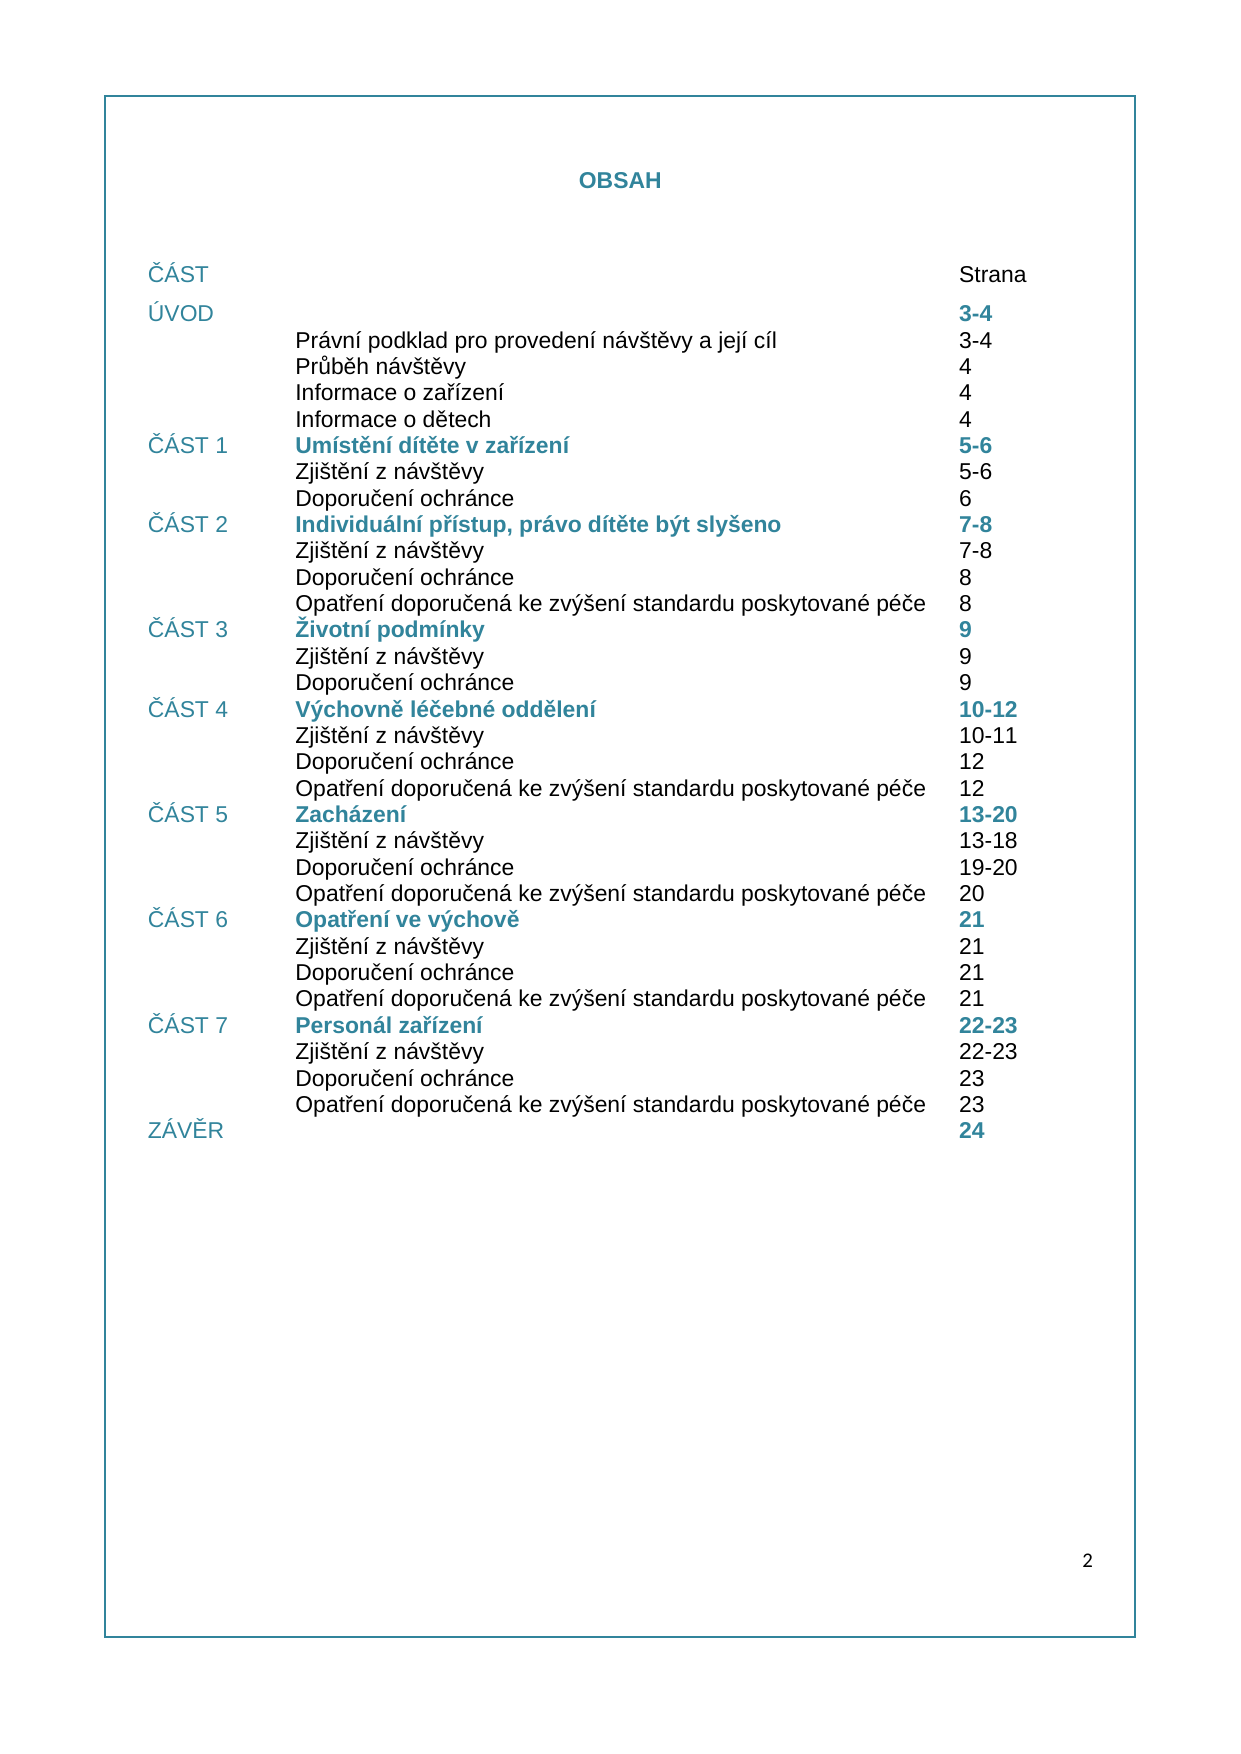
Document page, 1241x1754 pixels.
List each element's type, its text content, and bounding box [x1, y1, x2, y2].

text Informace o dětech 4 [148, 406, 1092, 432]
text Opatření doporučená ke zvýšení standardu poskytované péče 20 [148, 880, 1092, 906]
text Opatření doporučená ke zvýšení standardu poskytované péče 12 [148, 774, 1092, 801]
text ČÁST 7 Personál zařízení 22-23 [148, 1012, 1092, 1038]
text ČÁST 3 Životní podmínky 9 [148, 616, 1092, 643]
text ÚVOD 3-4 [148, 300, 1092, 327]
text Zjištění z návštěvy 13-18 [148, 827, 1092, 854]
text ČÁST 6 Opatření ve výchově 21 [148, 906, 1092, 933]
text Průběh návštěvy 4 [148, 353, 1092, 379]
text Zjištění z návštěvy 21 [148, 933, 1092, 959]
text Opatření doporučená ke zvýšení standardu poskytované péče 21 [148, 985, 1092, 1012]
text Zjištění z návštěvy 7-8 [148, 537, 1092, 564]
text Zjištění z návštěvy 9 [148, 643, 1092, 669]
text Informace o zařízení 4 [148, 379, 1092, 406]
text ČÁST 1 Umístění dítěte v zařízení 5-6 [148, 432, 1092, 458]
text ČÁST 4 Výchovně léčebné oddělení 10-12 [148, 696, 1092, 722]
text Doporučení ochránce 23 [148, 1064, 1092, 1091]
text Opatření doporučená ke zvýšení standardu poskytované péče 8 [148, 590, 1092, 616]
text Doporučení ochránce 21 [148, 959, 1092, 985]
text Doporučení ochránce 9 [148, 669, 1092, 696]
text ČÁST 2 Individuální přístup, právo dítěte být slyšeno 7-8 [148, 511, 1092, 537]
text Doporučení ochránce 12 [148, 748, 1092, 774]
text Doporučení ochránce 19-20 [148, 854, 1092, 880]
text ČÁST Strana [148, 261, 1092, 288]
text Doporučení ochránce 6 [148, 485, 1092, 511]
text Doporučení ochránce 8 [148, 564, 1092, 590]
text OBSAH [148, 167, 1092, 193]
text Zjištění z návštěvy 22-23 [148, 1038, 1092, 1064]
text ČÁST 5 Zacházení 13-20 [148, 801, 1092, 827]
text Právní podklad pro provedení návštěvy a její cíl 3-4 [148, 327, 1092, 353]
text ZÁVĚR 24 [148, 1117, 1092, 1143]
text Zjištění z návštěvy 10-11 [221, 722, 1092, 748]
text Zjištění z návštěvy 5-6 [148, 458, 1092, 485]
text Opatření doporučená ke zvýšení standardu poskytované péče 23 [148, 1091, 1092, 1117]
